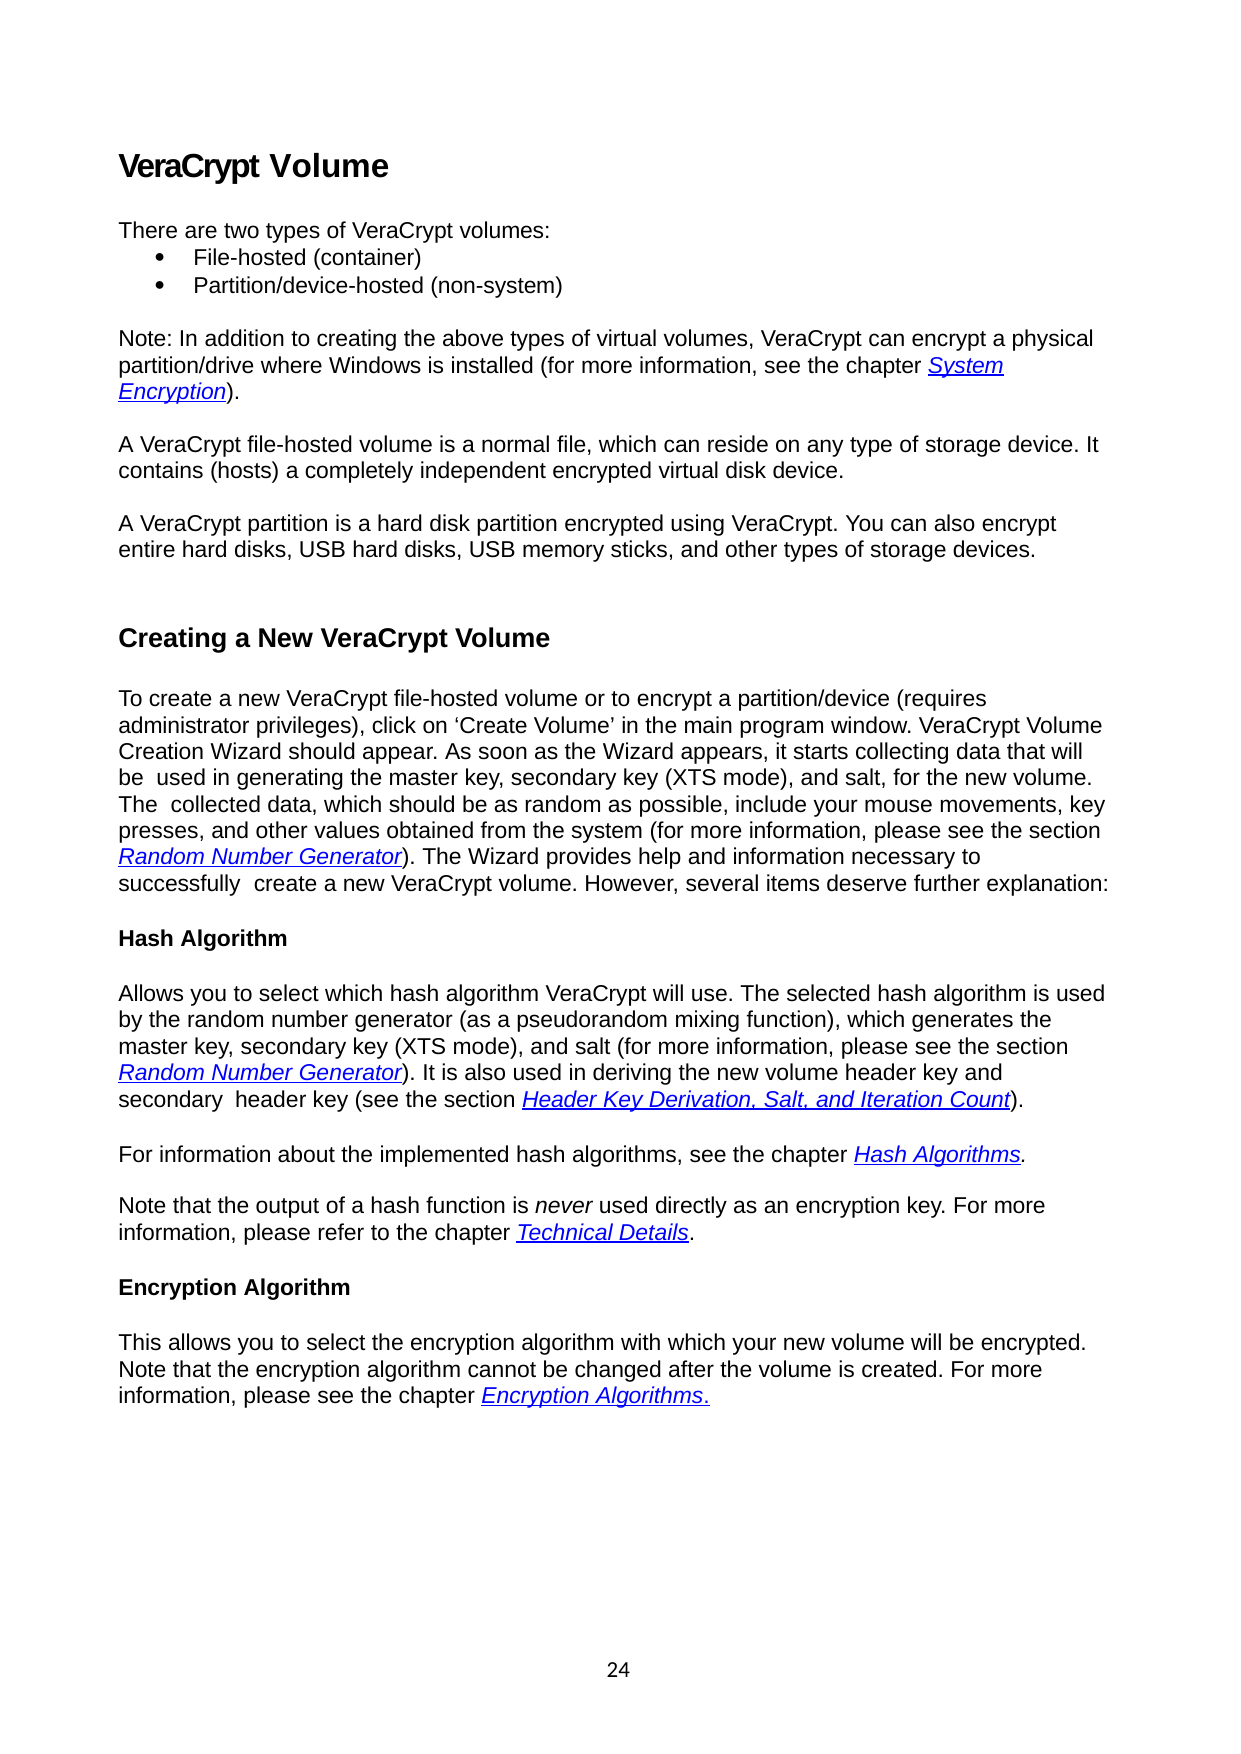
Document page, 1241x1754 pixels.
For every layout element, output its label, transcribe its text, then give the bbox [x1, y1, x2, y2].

text For information about the implemented hash algorithms, see the chapter Hash Algorithms. [118, 1141, 1130, 1167]
subtitle Encryption Algorithm [118, 1274, 1130, 1300]
text To create a new VeraCrypt file-hosted volume or to encrypt a partition/device (requires administrator privileges), click on ‘Create Volume’ in the main program window. VeraCrypt Volume Creation Wizard should appear. As soon as the Wizard appears, it starts collecting data that will be used in generating the master key, secondary key (XTS mode), and salt, for the new volume. The collected data, which should be as random as possible, include your mouse movements, key presses, and other values obtained from the system (for more information, please see the section Random Number Generator). The Wizard provides help and information necessary to successfully create a new VeraCrypt volume. However, several items deserve further explanation: [118, 685, 1109, 896]
text Allows you to select which hash algorithm VeraCrypt will use. The selected hash algorithm is used by the random number generator (as a pseudorandom mixing function), which generates the master key, secondary key (XTS mode), and salt (for more information, please see the section Random Number Generator). It is also used in deriving the new volume header key and secondary header key (see the section Header Key Derivation, Salt, and Iteration Count). [118, 980, 1108, 1112]
text Note: In addition to creating the above types of virtual volumes, VeraCrypt can encrypt a physical partition/drive where Windows is installed (for more information, see the chapter System Encryption). [118, 325, 1105, 404]
list File-hosted (container) [156, 243, 1130, 271]
text This allows you to select the encryption algorithm with which your new volume will be encrypted. Note that the encryption algorithm cannot be changed after the volume is created. For more information, please see the chapter Encryption Algorithms. [118, 1329, 1109, 1408]
text There are two types of VeraCrypt volumes: [118, 217, 1130, 243]
text A VeraCrypt partition is a hard disk partition encrypted using VeraCrypt. You can also encrypt entire hard disks, USB hard disks, USB memory sticks, and other types of storage devices. [118, 510, 1086, 562]
subtitle Creating a New VeraCrypt Volume [118, 622, 1130, 653]
text A VeraCrypt file-hosted volume is a normal file, which can reside on any type of storage device. It contains (hosts) a completely independent encrypted virtual disk device. [118, 431, 1109, 483]
text Note that the output of a hash function is never used directly as an encryption key. For more information, please refer to the chapter Technical Details. [118, 1192, 1105, 1245]
subtitle VeraCrypt Volume [118, 146, 1130, 184]
subtitle Hash Algorithm [118, 924, 1130, 951]
list Partition/device-hosted (non-system) [156, 271, 1130, 299]
